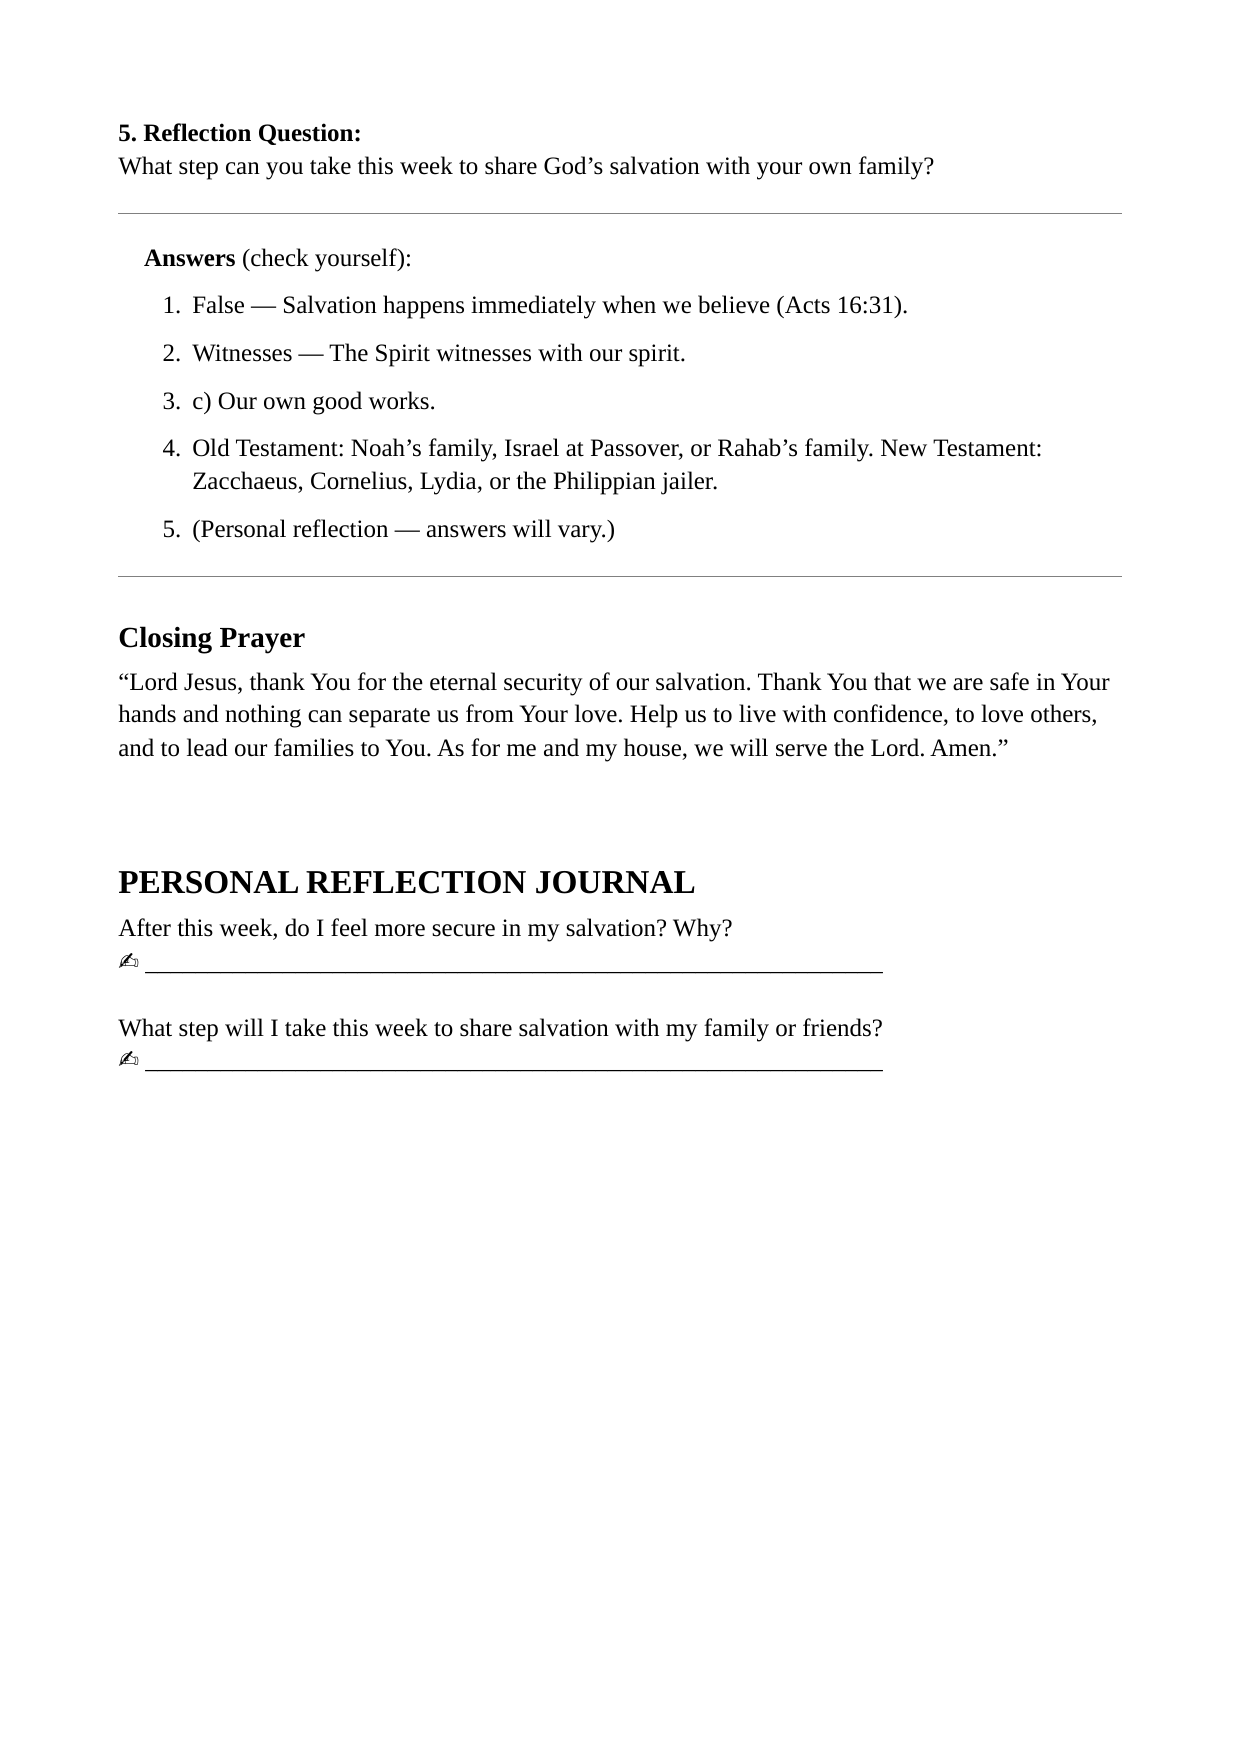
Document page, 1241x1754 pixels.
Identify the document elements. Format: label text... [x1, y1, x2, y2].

subtitle Closing Prayer [118, 621, 1122, 654]
list False — Salvation happens immediately when we believe (Acts 16:31). [162, 291, 1122, 319]
subtitle PERSONAL REFLECTION JOURNAL [118, 863, 1122, 901]
text After this week, do I feel more secure in my salvation? Why? ✍️ ___________________________________________________________ What step will I take this week to share salvation with my family or friends? ✍️ ___________________________________________________________ [118, 913, 1122, 1074]
list (Personal reflection — answers will vary.) [162, 514, 1122, 543]
text ✅ Answers (check yourself): [118, 243, 1122, 272]
list c) Our own good works. [162, 386, 1122, 414]
text “Lord Jesus, thank You for the eternal security of our salvation. Thank You that we are safe in Your hands and nothing can separate us from Your love. Help us to live with confidence, to love others, and to lead our families to You. As for me and my house, we will serve the Lord. Amen.” [118, 667, 1122, 761]
text 5. Reflection Question: What step can you take this week to share God’s salvation with your own family? [118, 118, 1122, 180]
list Old Testament: Noah’s family, Israel at Passover, or Rahab’s family. New Testament: Zacchaeus, Cornelius, Lydia, or the Philippian jailer. [162, 433, 1122, 495]
list Witnesses — The Spirit witnesses with our spirit. [162, 338, 1122, 367]
